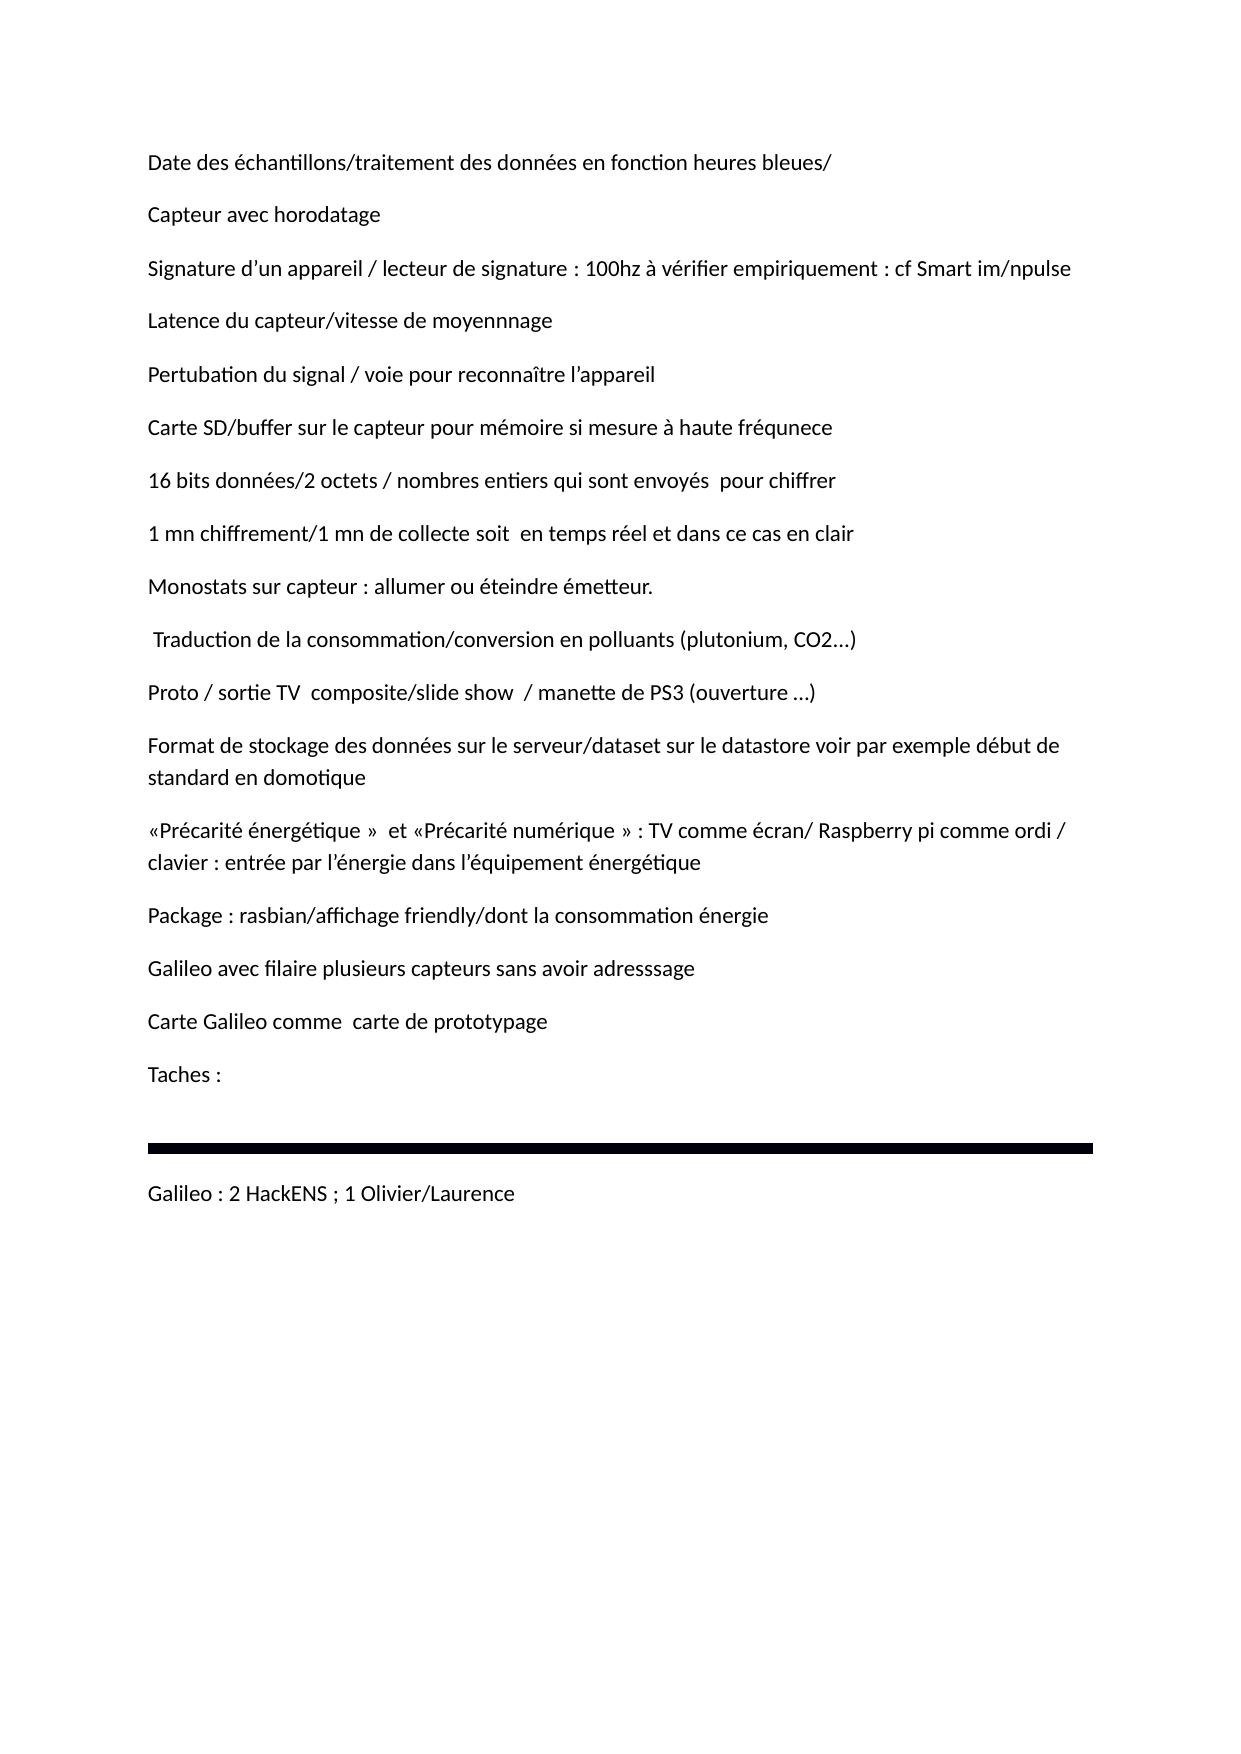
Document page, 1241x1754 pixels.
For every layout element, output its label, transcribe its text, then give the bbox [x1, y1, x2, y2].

text Traduction de la consommation/conversion en polluants (plutonium, CO2...) [148, 625, 1093, 653]
text Package : rasbian/affichage friendly/dont la consommation énergie [148, 901, 1093, 929]
text 1 mn chiffrement/1 mn de collecte soit en temps réel et dans ce cas en clair [148, 519, 1093, 547]
text Carte SD/buffer sur le capteur pour mémoire si mesure à haute fréqunece [148, 413, 1093, 441]
text Pertubation du signal / voie pour reconnaître l’appareil [148, 360, 1093, 388]
text Signature d’un appareil / lecteur de signature : 100hz à vérifier empiriquement : cf Smart im/npulse [148, 254, 1093, 282]
text Monostats sur capteur : allumer ou éteindre émetteur. [148, 572, 1093, 600]
text Proto / sortie TV composite/slide show / manette de PS3 (ouverture …) [148, 678, 1093, 706]
text «Précarité énergétique » et «Précarité numérique » : TV comme écran/ Raspberry pi comme ordi / clavier : entrée par l’énergie dans l’équipement énergétique [148, 816, 1093, 876]
text Galileo avec filaire plusieurs capteurs sans avoir adresssage [148, 954, 1093, 982]
text Format de stockage des données sur le serveur/dataset sur le datastore voir par exemple début de standard en domotique [148, 731, 1093, 791]
text Capteur avec horodatage [148, 201, 1093, 229]
text Galileo : 2 HackENS ; 1 Olivier/Laurence [148, 1179, 1093, 1207]
text Carte Galileo comme carte de prototypage [148, 1007, 1093, 1035]
text 16 bits données/2 octets / nombres entiers qui sont envoyés pour chiffrer [148, 466, 1093, 494]
text Date des échantillons/traitement des données en fonction heures bleues/ [148, 148, 1093, 176]
text Latence du capteur/vitesse de moyennnage [148, 307, 1093, 335]
text Taches : [148, 1060, 1093, 1088]
